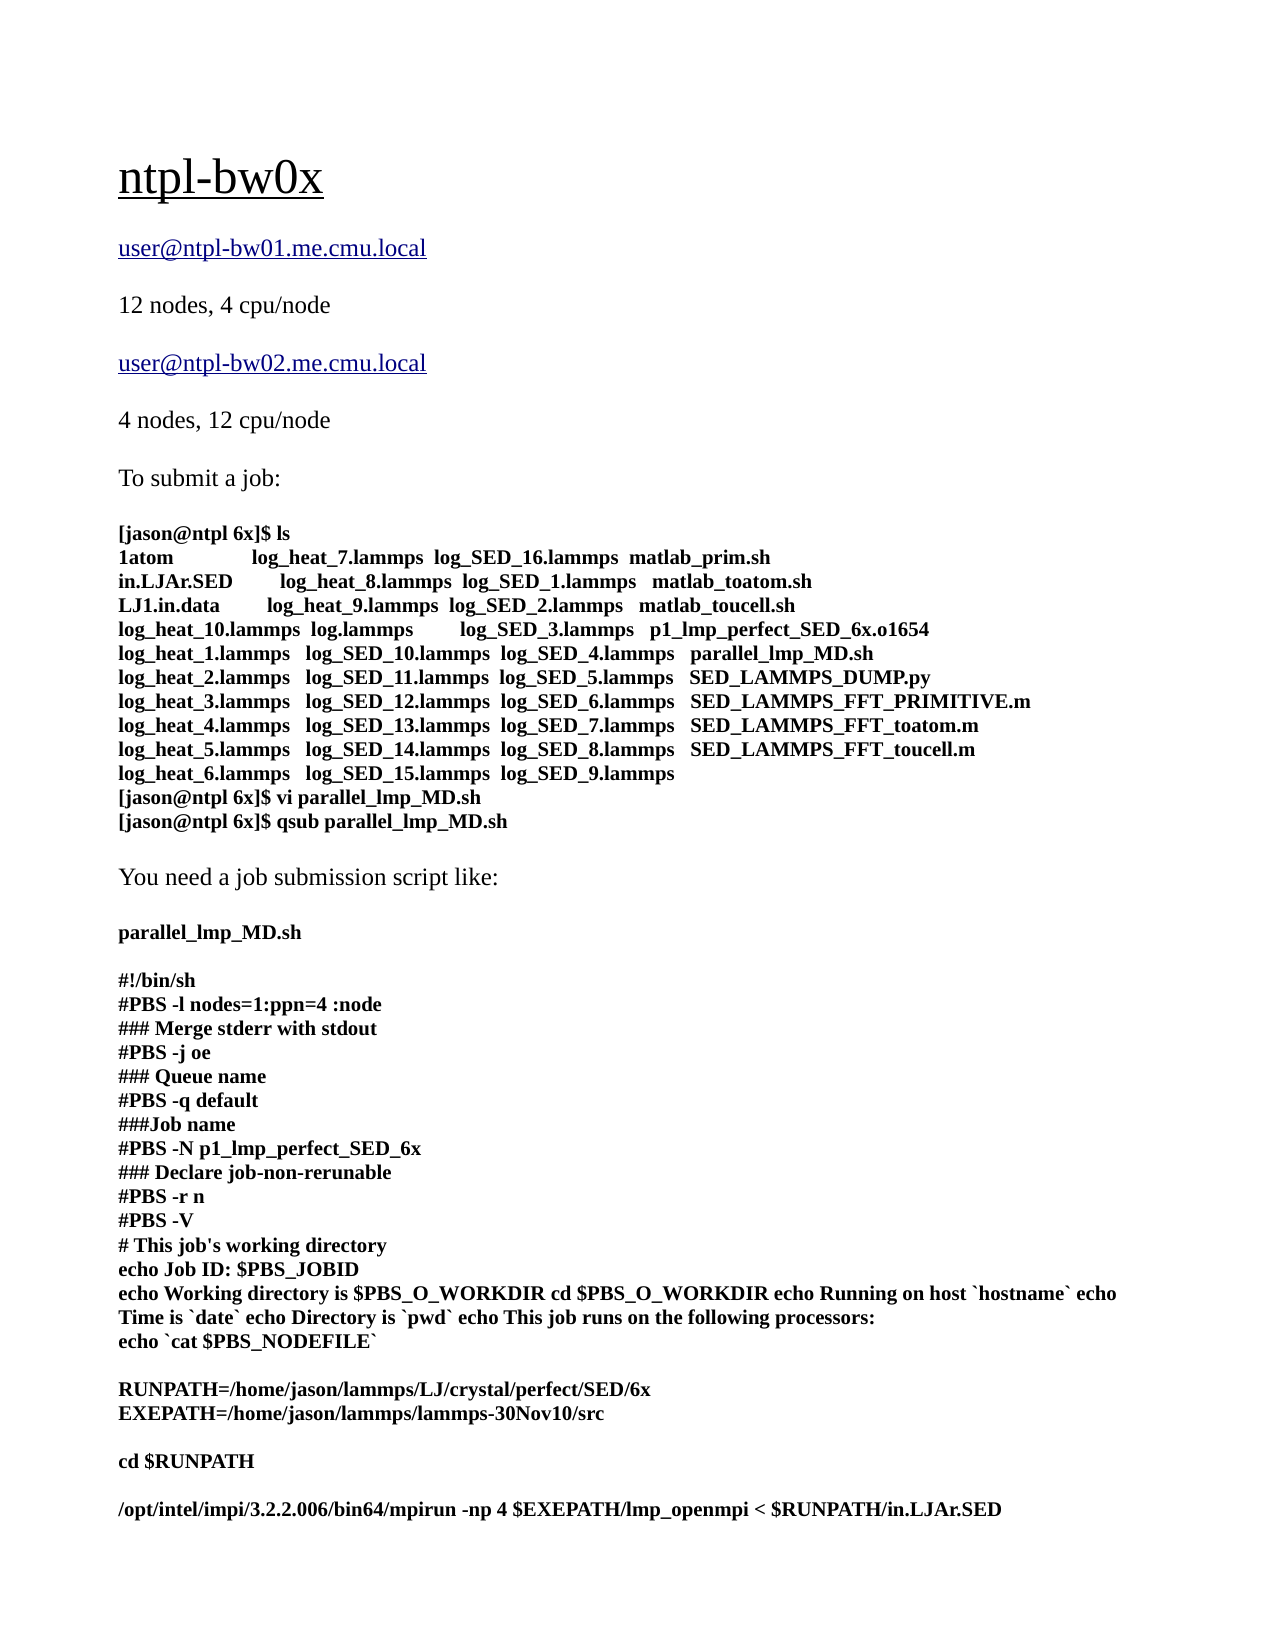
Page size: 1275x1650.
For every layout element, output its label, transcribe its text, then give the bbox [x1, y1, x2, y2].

text RUNPATH=/home/jason/lammps/LJ/crystal/perfect/SED/6x [118, 1377, 1157, 1401]
text in.LJAr.SED log_heat_8.lammps log_SED_1.lammps matlab_toatom.sh [118, 569, 1157, 593]
text [jason@ntpl 6x]$ qsub parallel_lmp_MD.sh [118, 809, 1157, 833]
text log_heat_3.lammps log_SED_12.lammps log_SED_6.lammps SED_LAMMPS_FFT_PRIMITIVE.m [118, 689, 1157, 713]
text ### Declare job-non-rerunable [118, 1160, 1157, 1184]
text EXEPATH=/home/jason/lammps/lammps-30Nov10/src [118, 1401, 1157, 1425]
text ntpl-bw0x [118, 147, 1157, 204]
text #PBS -l nodes=1:ppn=4 :node [118, 992, 1157, 1016]
text 4 nodes, 12 cpu/node [118, 406, 1157, 434]
text /opt/intel/impi/3.2.2.006/bin64/mpirun -np 4 $EXEPATH/lmp_openmpi < $RUNPATH/in.LJAr.SED [118, 1497, 1157, 1521]
text echo `cat $PBS_NODEFILE` [118, 1329, 1157, 1353]
text user@ntpl-bw02.me.cmu.local [118, 348, 1157, 377]
text log_heat_5.lammps log_SED_14.lammps log_SED_8.lammps SED_LAMMPS_FFT_toucell.m [118, 737, 1157, 761]
text 12 nodes, 4 cpu/node [118, 291, 1157, 319]
text To submit a job: [118, 463, 1157, 492]
text log_heat_10.lammps log.lammps log_SED_3.lammps p1_lmp_perfect_SED_6x.o1654 [118, 617, 1157, 641]
text #PBS -q default [118, 1088, 1157, 1112]
text user@ntpl-bw01.me.cmu.local [118, 233, 1157, 262]
text #PBS -V [118, 1208, 1157, 1232]
text log_heat_2.lammps log_SED_11.lammps log_SED_5.lammps SED_LAMMPS_DUMP.py [118, 665, 1157, 689]
text echo Job ID: $PBS_JOBID [118, 1257, 1157, 1281]
text [jason@ntpl 6x]$ ls [118, 521, 1157, 545]
text 1atom log_heat_7.lammps log_SED_16.lammps matlab_prim.sh [118, 545, 1157, 569]
text ###Job name [118, 1112, 1157, 1136]
text #PBS -r n [118, 1184, 1157, 1208]
text You need a job submission script like: [118, 862, 1157, 891]
text LJ1.in.data log_heat_9.lammps log_SED_2.lammps matlab_toucell.sh [118, 593, 1157, 617]
text #PBS -j oe [118, 1040, 1157, 1064]
text #!/bin/sh [118, 968, 1157, 992]
text ### Queue name [118, 1064, 1157, 1088]
text #PBS -N p1_lmp_perfect_SED_6x [118, 1136, 1157, 1160]
text ### Merge stderr with stdout [118, 1016, 1157, 1040]
text log_heat_1.lammps log_SED_10.lammps log_SED_4.lammps parallel_lmp_MD.sh [118, 641, 1157, 665]
text parallel_lmp_MD.sh [118, 920, 1157, 944]
text # This job's working directory [118, 1232, 1157, 1257]
text log_heat_4.lammps log_SED_13.lammps log_SED_7.lammps SED_LAMMPS_FFT_toatom.m [118, 713, 1157, 737]
text log_heat_6.lammps log_SED_15.lammps log_SED_9.lammps [118, 761, 1157, 785]
text echo Working directory is $PBS_O_WORKDIR cd $PBS_O_WORKDIR echo Running on host `hostname` echo Time is `date` echo Directory is `pwd` echo This job runs on the following processors: [118, 1281, 1157, 1329]
text [jason@ntpl 6x]$ vi parallel_lmp_MD.sh [118, 785, 1157, 809]
text cd $RUNPATH [118, 1449, 1157, 1473]
